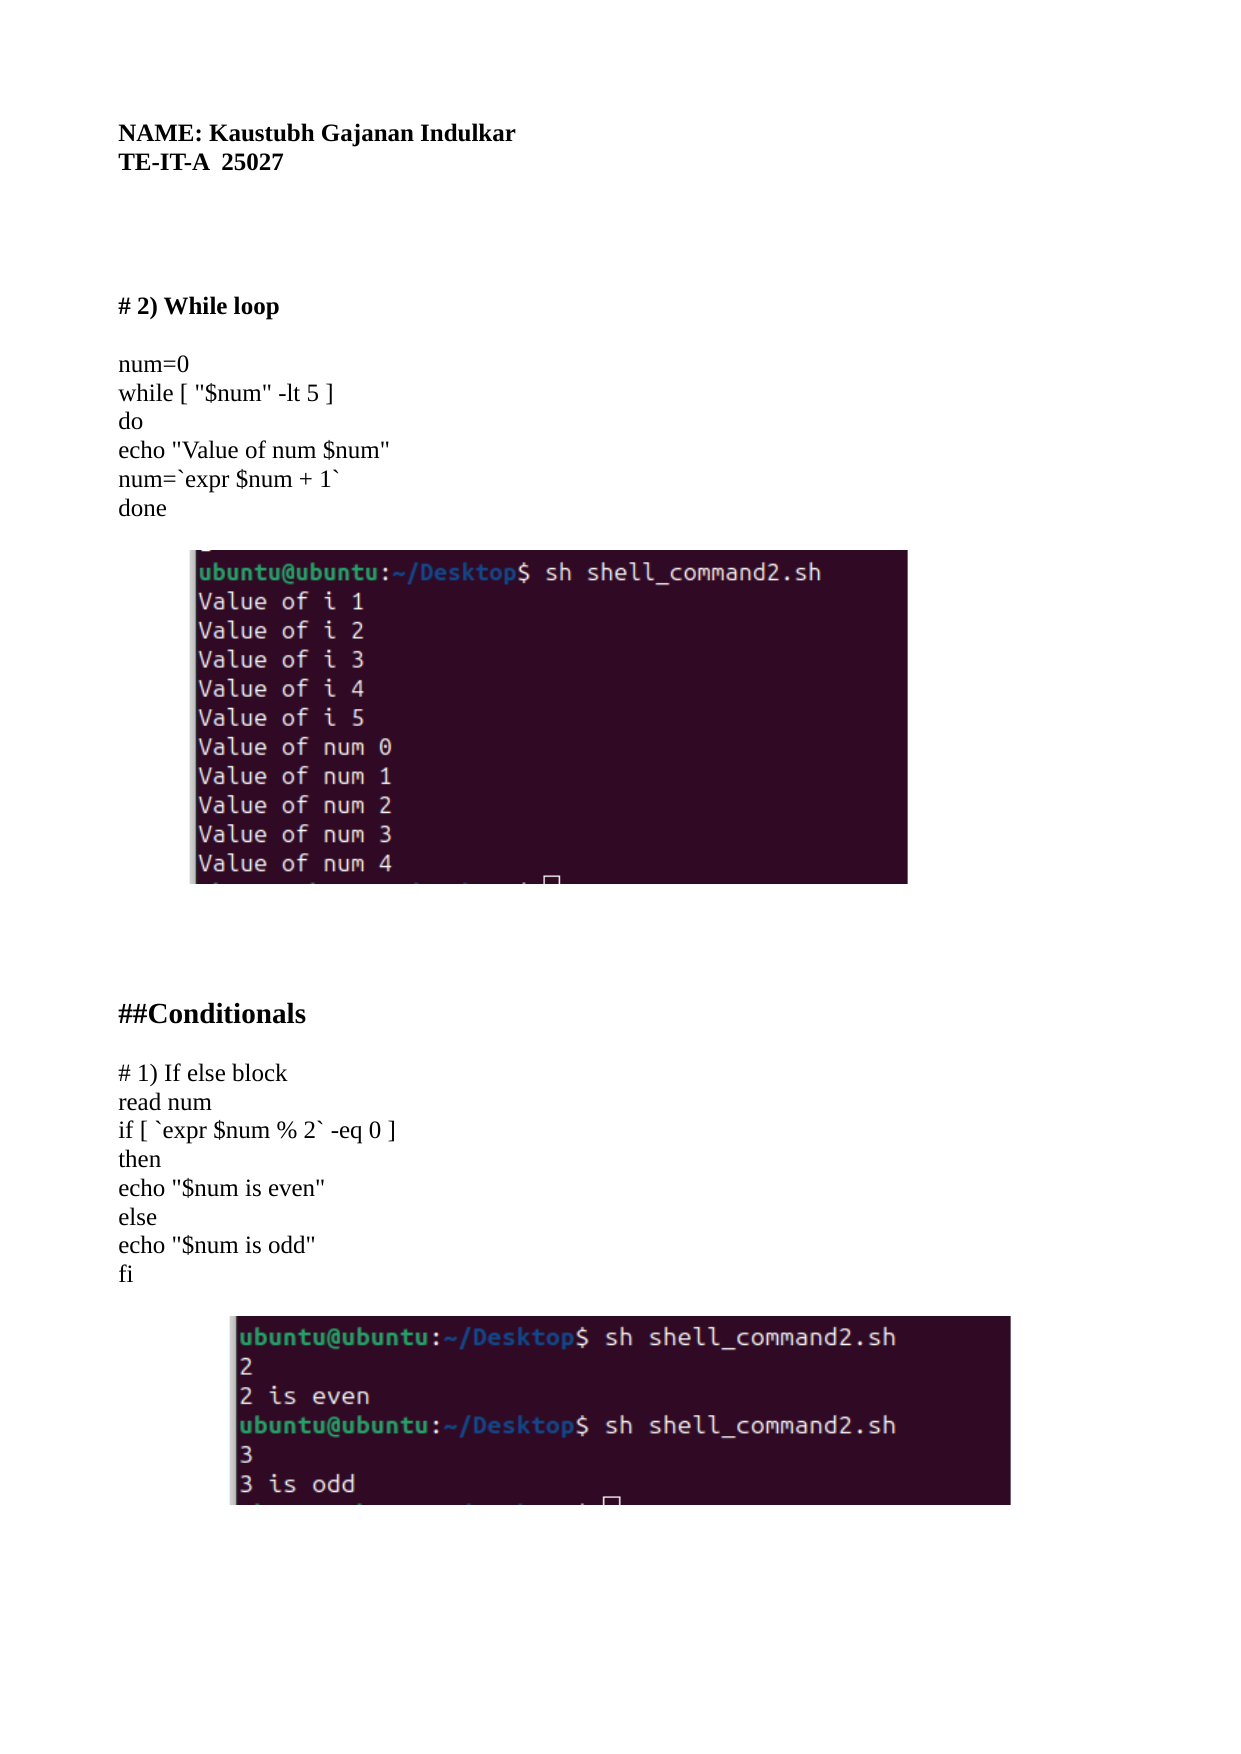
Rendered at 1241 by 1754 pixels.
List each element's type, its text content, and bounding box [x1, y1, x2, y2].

picture [189, 550, 908, 884]
text then [118, 1144, 1122, 1173]
text while [ "$num" -lt 5 ] [118, 378, 1122, 406]
text # 2) While loop [118, 291, 1122, 320]
picture [229, 1316, 1011, 1505]
text echo "$num is odd" [118, 1231, 1122, 1259]
text if [ `expr $num % 2` -eq 0 ] [118, 1116, 1122, 1144]
text echo "Value of num $num" [118, 435, 1122, 464]
text num=0 [118, 349, 1122, 378]
text else [118, 1202, 1122, 1231]
text echo "$num is even" [118, 1173, 1122, 1202]
text do [118, 406, 1122, 435]
text read num [118, 1087, 1122, 1116]
text num=`expr $num + 1` [118, 464, 1122, 493]
text fi [118, 1259, 1122, 1288]
text done [118, 493, 1122, 521]
text ##Conditionals [118, 996, 1122, 1029]
text # 1) If else block [118, 1058, 1122, 1087]
